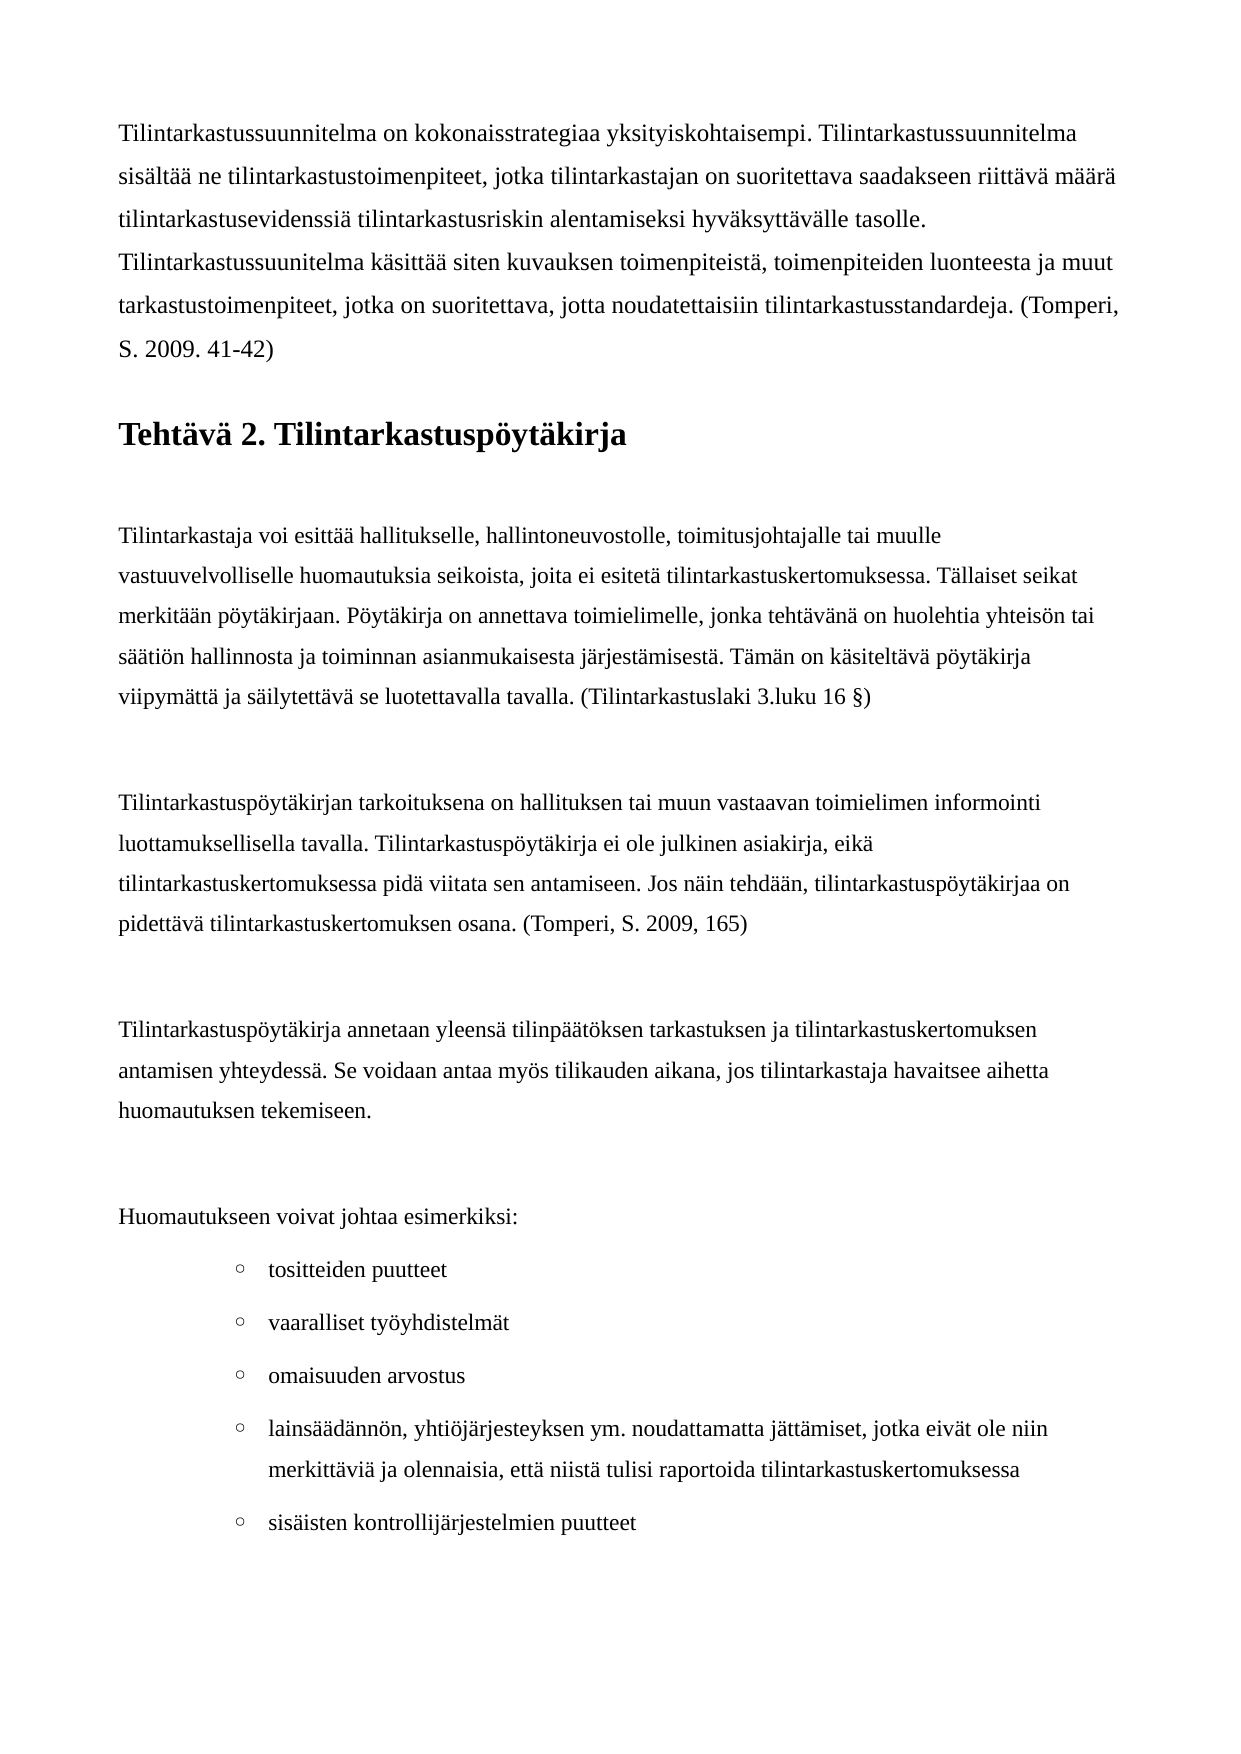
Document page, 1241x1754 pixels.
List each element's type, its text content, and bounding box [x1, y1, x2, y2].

list omaisuuden arvostus [231, 1362, 1122, 1389]
list sisäisten kontrollijärjestelmien puutteet [231, 1508, 1122, 1535]
subtitle Tehtävä 2. Tilintarkastuspöytäkirja [118, 414, 1122, 453]
text Tilintarkastussuunnitelma on kokonaisstrategiaa yksityiskohtaisempi. Tilintarkastussuunnitelma sisältää ne tilintarkastustoimenpiteet, jotka tilintarkastajan on suoritettava saadakseen riittävä määrä tilintarkastusevidenssiä tilintarkastusriskin alentamiseksi hyväksyttävälle tasolle. Tilintarkastussuunitelma käsittää siten kuvauksen toimenpiteistä, toimenpiteiden luonteesta ja muut tarkastustoimenpiteet, jotka on suoritettava, jotta noudatettaisiin tilintarkastusstandardeja. (Tomperi, S. 2009. 41-42) [118, 118, 1122, 362]
list lainsäädännön, yhtiöjärjesteyksen ym. noudattamatta jättämiset, jotka eivät ole niin merkittäviä ja olennaisia, että niistä tulisi raportoida tilintarkastuskertomuksessa [231, 1415, 1122, 1482]
text Huomautukseen voivat johtaa esimerkiksi: [118, 1202, 1122, 1229]
text Tilintarkastaja voi esittää hallitukselle, hallintoneuvostolle, toimitusjohtajalle tai muulle vastuuvelvolliselle huomautuksia seikoista, joita ei esitetä tilintarkastuskertomuksessa. Tällaiset seikat merkitään pöytäkirjaan. Pöytäkirja on annettava toimielimelle, jonka tehtävänä on huolehtia yhteisön tai säätiön hallinnosta ja toiminnan asianmukaisesta järjestämisestä. Tämän on käsiteltävä pöytäkirja viipymättä ja säilytettävä se luotettavalla tavalla. (Tilintarkastuslaki 3.luku 16 §) [118, 521, 1122, 710]
text Tilintarkastuspöytäkirjan tarkoituksena on hallituksen tai muun vastaavan toimielimen informointi luottamuksellisella tavalla. Tilintarkastuspöytäkirja ei ole julkinen asiakirja, eikä tilintarkastuskertomuksessa pidä viitata sen antamiseen. Jos näin tehdään, tilintarkastuspöytäkirjaa on pidettävä tilintarkastuskertomuksen osana. (Tomperi, S. 2009, 165) [118, 789, 1122, 937]
text Tilintarkastuspöytäkirja annetaan yleensä tilinpäätöksen tarkastuksen ja tilintarkastuskertomuksen antamisen yhteydessä. Se voidaan antaa myös tilikauden aikana, jos tilintarkastaja havaitsee aihetta huomautuksen tekemiseen. [118, 1016, 1122, 1123]
list tositteiden puutteet [231, 1255, 1122, 1282]
list vaaralliset työyhdistelmät [231, 1308, 1122, 1336]
